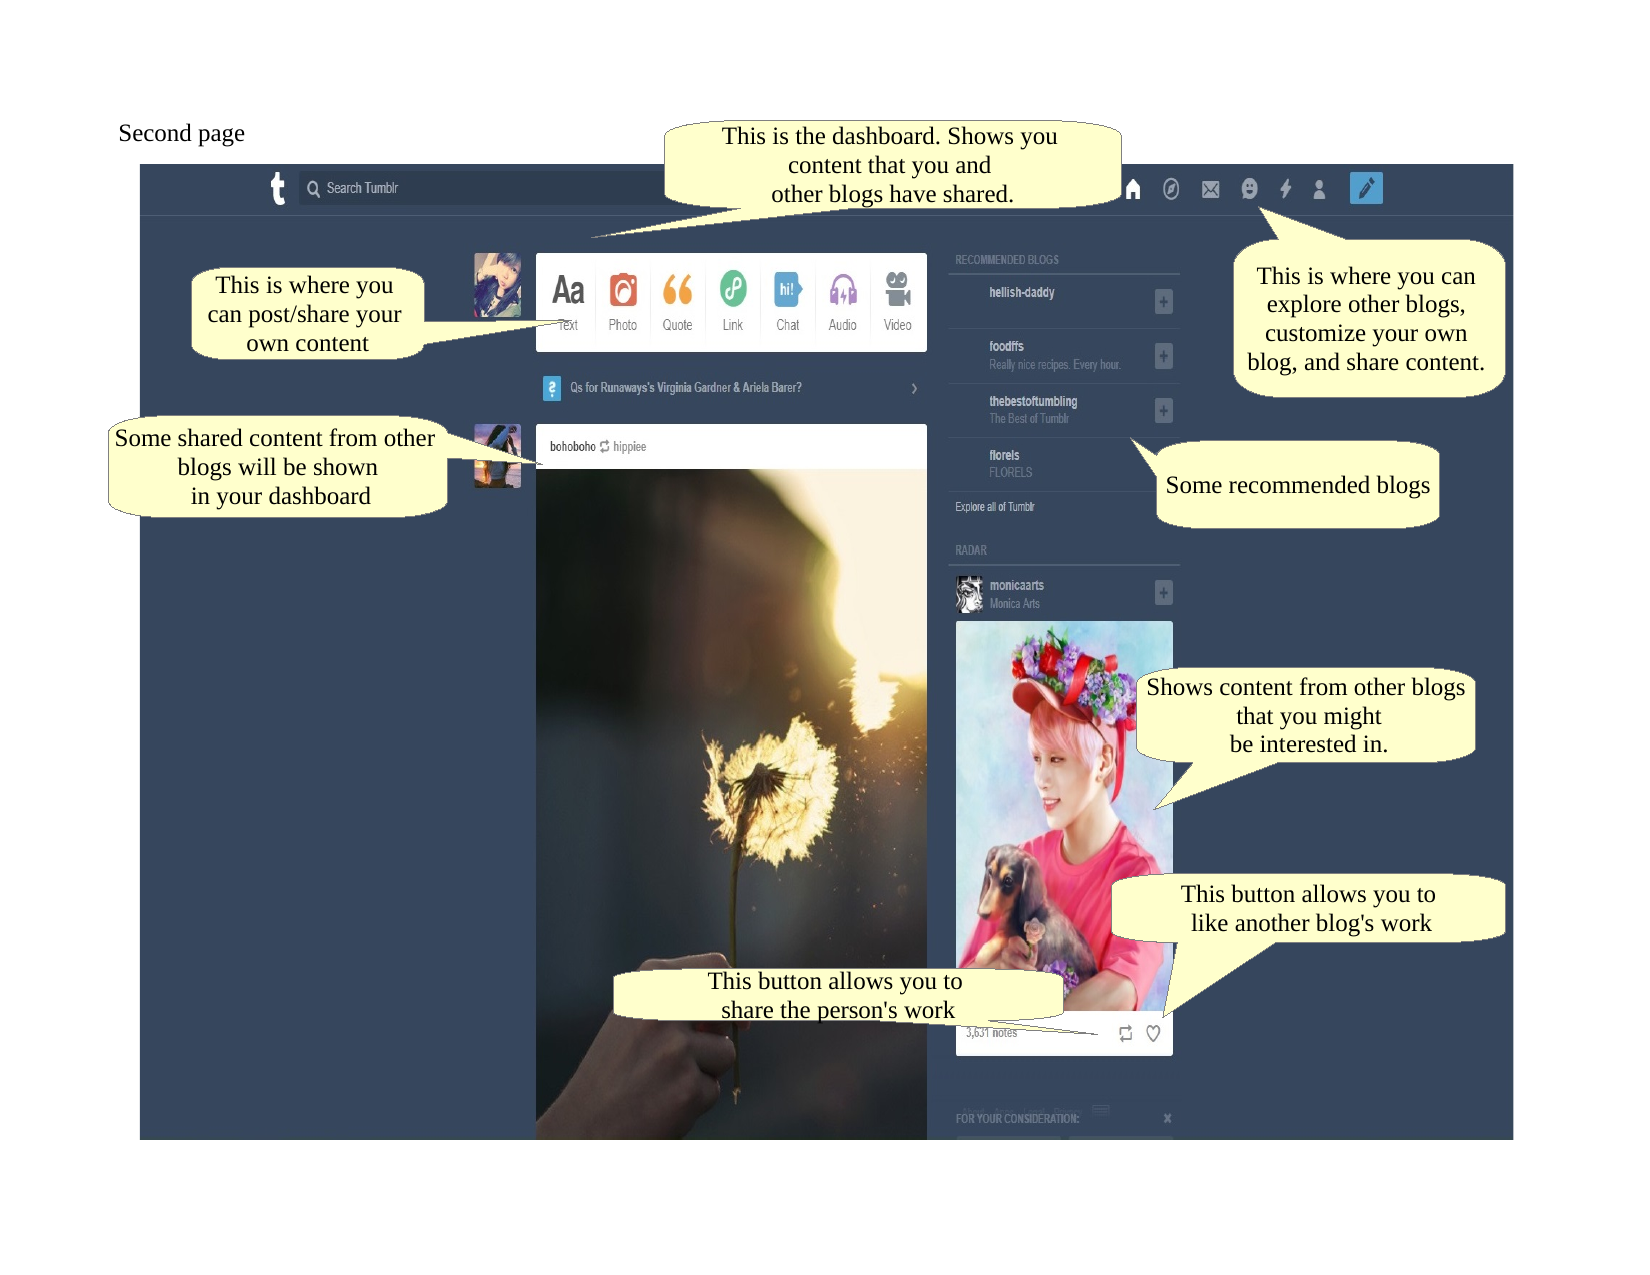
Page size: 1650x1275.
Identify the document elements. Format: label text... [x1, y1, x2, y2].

picture [139, 164, 1514, 1140]
text Second page [118, 118, 1532, 147]
